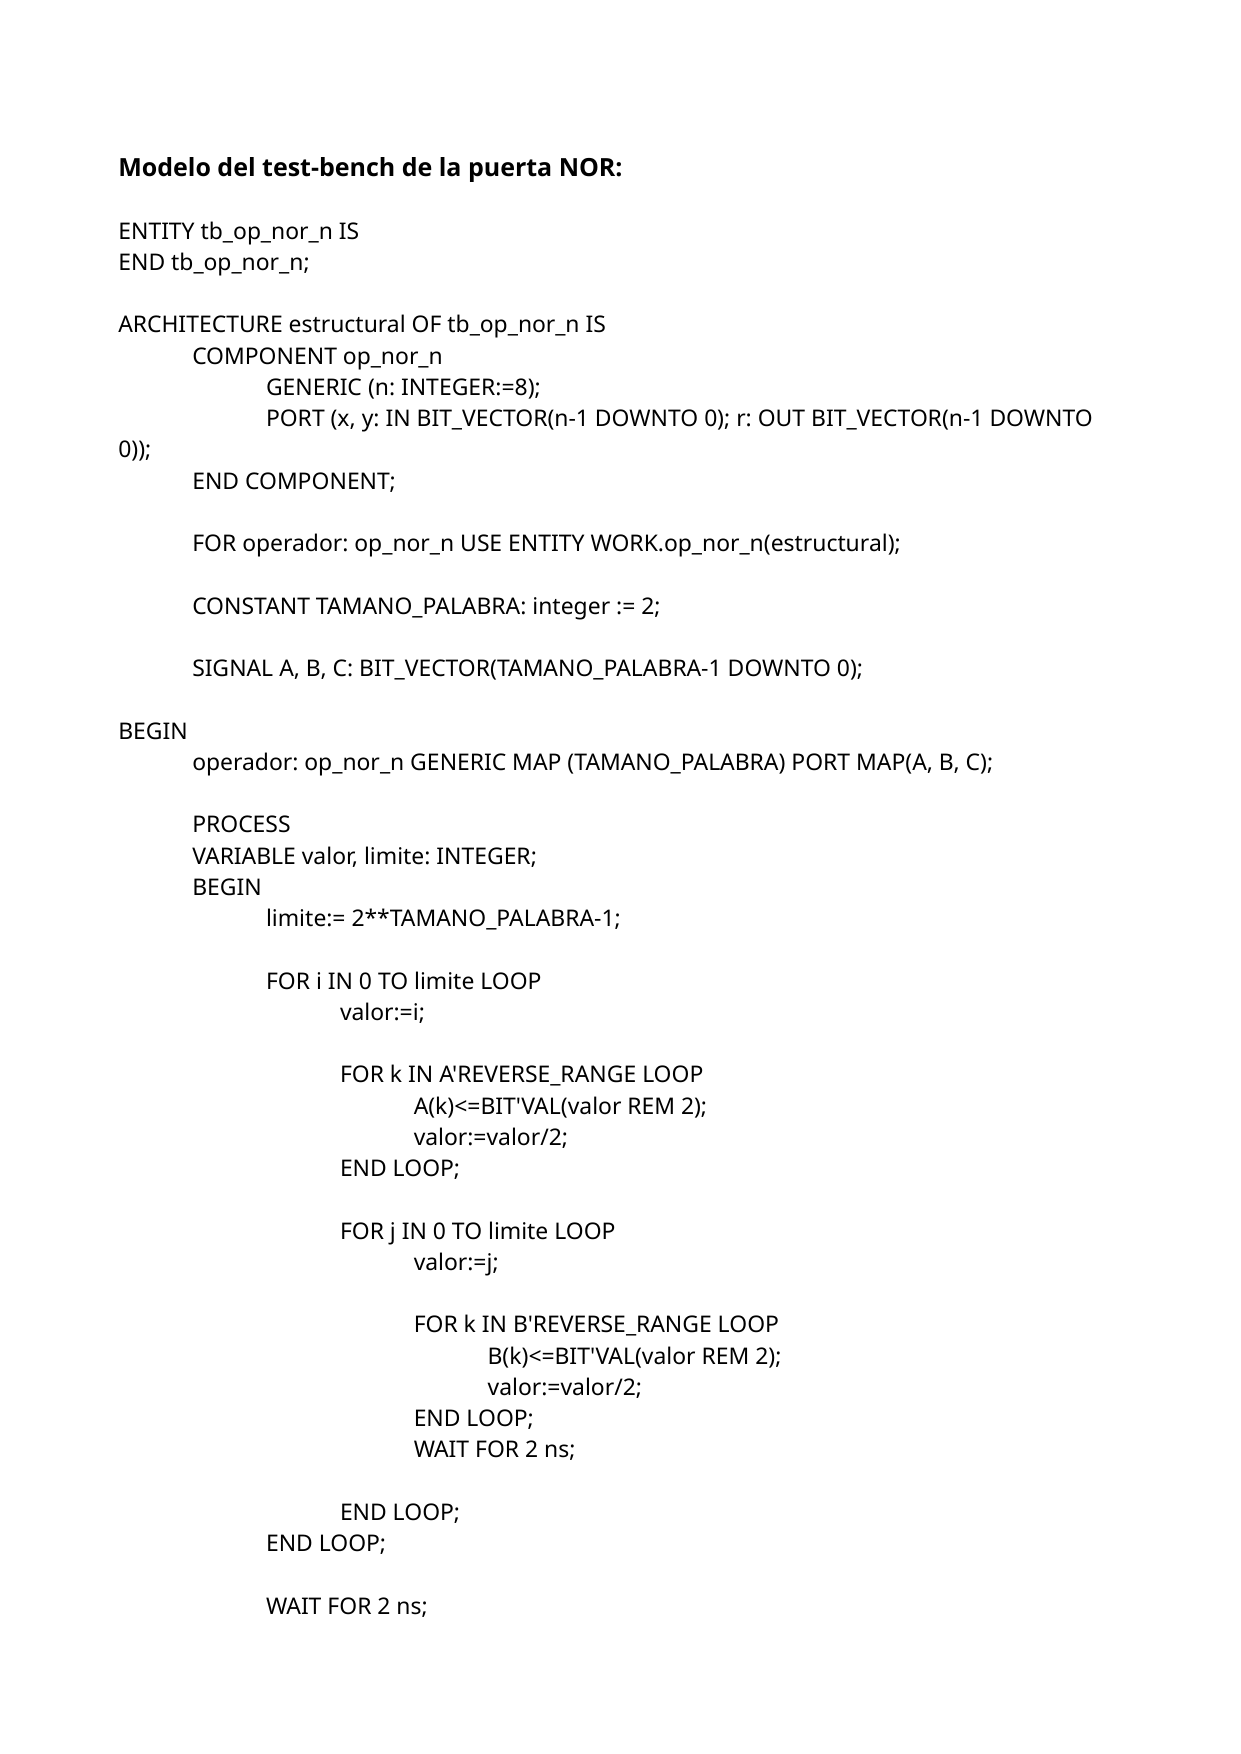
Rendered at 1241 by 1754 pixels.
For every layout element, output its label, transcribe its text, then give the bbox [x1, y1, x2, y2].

text WAIT FOR 2 ns; [118, 1433, 1122, 1465]
text PORT (x, y: IN BIT_VECTOR(n-1 DOWNTO 0); r: OUT BIT_VECTOR(n-1 DOWNTO 0)); [118, 402, 1122, 465]
text WAIT FOR 2 ns; [118, 1590, 1122, 1621]
text valor:=valor/2; [118, 1371, 1122, 1402]
text FOR operador: op_nor_n USE ENTITY WORK.op_nor_n(estructural); [118, 527, 1122, 558]
text operador: op_nor_n GENERIC MAP (TAMANO_PALABRA) PORT MAP(A, B, C); [118, 746, 1122, 777]
text BEGIN [118, 871, 1122, 902]
text valor:=j; [118, 1246, 1122, 1277]
text FOR i IN 0 TO limite LOOP [118, 965, 1122, 996]
text GENERIC (n: INTEGER:=8); [118, 371, 1122, 402]
text END COMPONENT; [118, 465, 1122, 496]
text END LOOP; [118, 1152, 1122, 1183]
text valor:=valor/2; [118, 1121, 1122, 1152]
text BEGIN [118, 715, 1122, 746]
text ENTITY tb_op_nor_n IS [118, 215, 1122, 246]
text PROCESS [118, 808, 1122, 840]
text END tb_op_nor_n; [118, 246, 1122, 277]
text limite:= 2**TAMANO_PALABRA-1; [118, 902, 1122, 933]
text A(k)<=BIT'VAL(valor REM 2); [118, 1090, 1122, 1121]
text valor:=i; [118, 996, 1122, 1027]
text Modelo del test-bench de la puerta NOR: [118, 149, 1122, 183]
text SIGNAL A, B, C: BIT_VECTOR(TAMANO_PALABRA-1 DOWNTO 0); [118, 652, 1122, 683]
text END LOOP; [118, 1402, 1122, 1433]
text FOR k IN B'REVERSE_RANGE LOOP [118, 1308, 1122, 1340]
text B(k)<=BIT'VAL(valor REM 2); [118, 1340, 1122, 1371]
text ARCHITECTURE estructural OF tb_op_nor_n IS [118, 308, 1122, 340]
text COMPONENT op_nor_n [118, 340, 1122, 371]
text FOR j IN 0 TO limite LOOP [118, 1215, 1122, 1246]
text END LOOP; [118, 1527, 1122, 1558]
text CONSTANT TAMANO_PALABRA: integer := 2; [118, 590, 1122, 621]
text END LOOP; [118, 1496, 1122, 1527]
text VARIABLE valor, limite: INTEGER; [118, 840, 1122, 871]
text FOR k IN A'REVERSE_RANGE LOOP [118, 1058, 1122, 1090]
